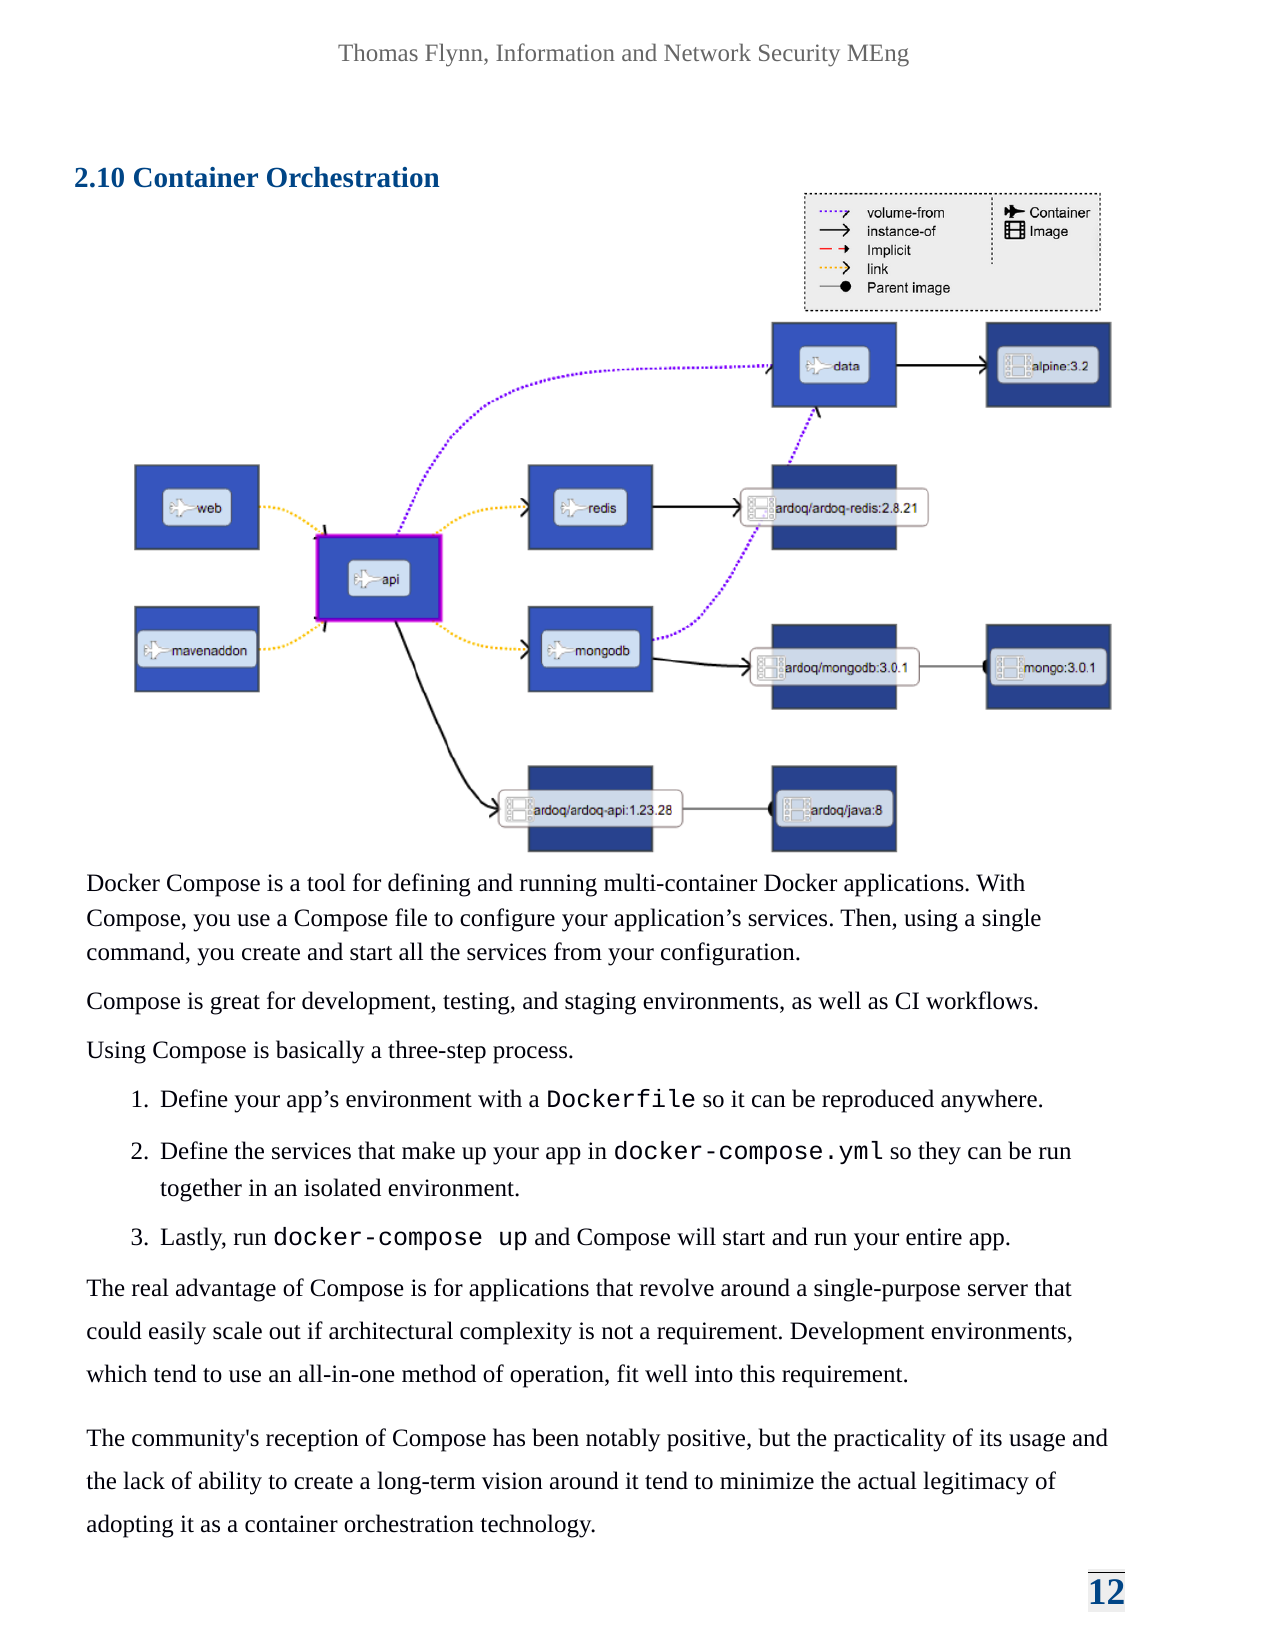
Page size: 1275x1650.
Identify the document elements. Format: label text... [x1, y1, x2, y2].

text Using Compose is basically a three-step process. [86, 1035, 1125, 1064]
text Docker Compose is a tool for defining and running multi-container Docker applications. With Compose, you use a Compose file to configure your application’s services. Then, using a single command, you create and start all the services from your configuration. [86, 617, 1125, 966]
text Compose is great for development, testing, and staging environments, as well as CI workflows. [86, 986, 1125, 1015]
picture [128, 190, 1119, 854]
list Define your app’s environment with a Dockerfile so it can be reproduced anywhere. [130, 1084, 1125, 1115]
list Lastly, run docker-compose up and Compose will start and run your entire app. [130, 1222, 1125, 1252]
text The real advantage of Compose is for applications that revolve around a single-purpose server that could easily scale out if architectural complexity is not a requirement. Development environments, which tend to use an all-in-one method of operation, fit well into this requirement. [86, 1273, 1125, 1388]
subtitle 2.10 Container Orchestration [74, 160, 1125, 193]
text The community's reception of Compose has been notably positive, but the practicality of its usage and the lack of ability to create a long-term vision around it tend to minimize the actual legitimacy of adopting it as a container orchestration technology. [86, 1423, 1125, 1538]
list Define the services that make up your app in docker-compose.yml so they can be run together in an isolated environment. [130, 1136, 1125, 1201]
